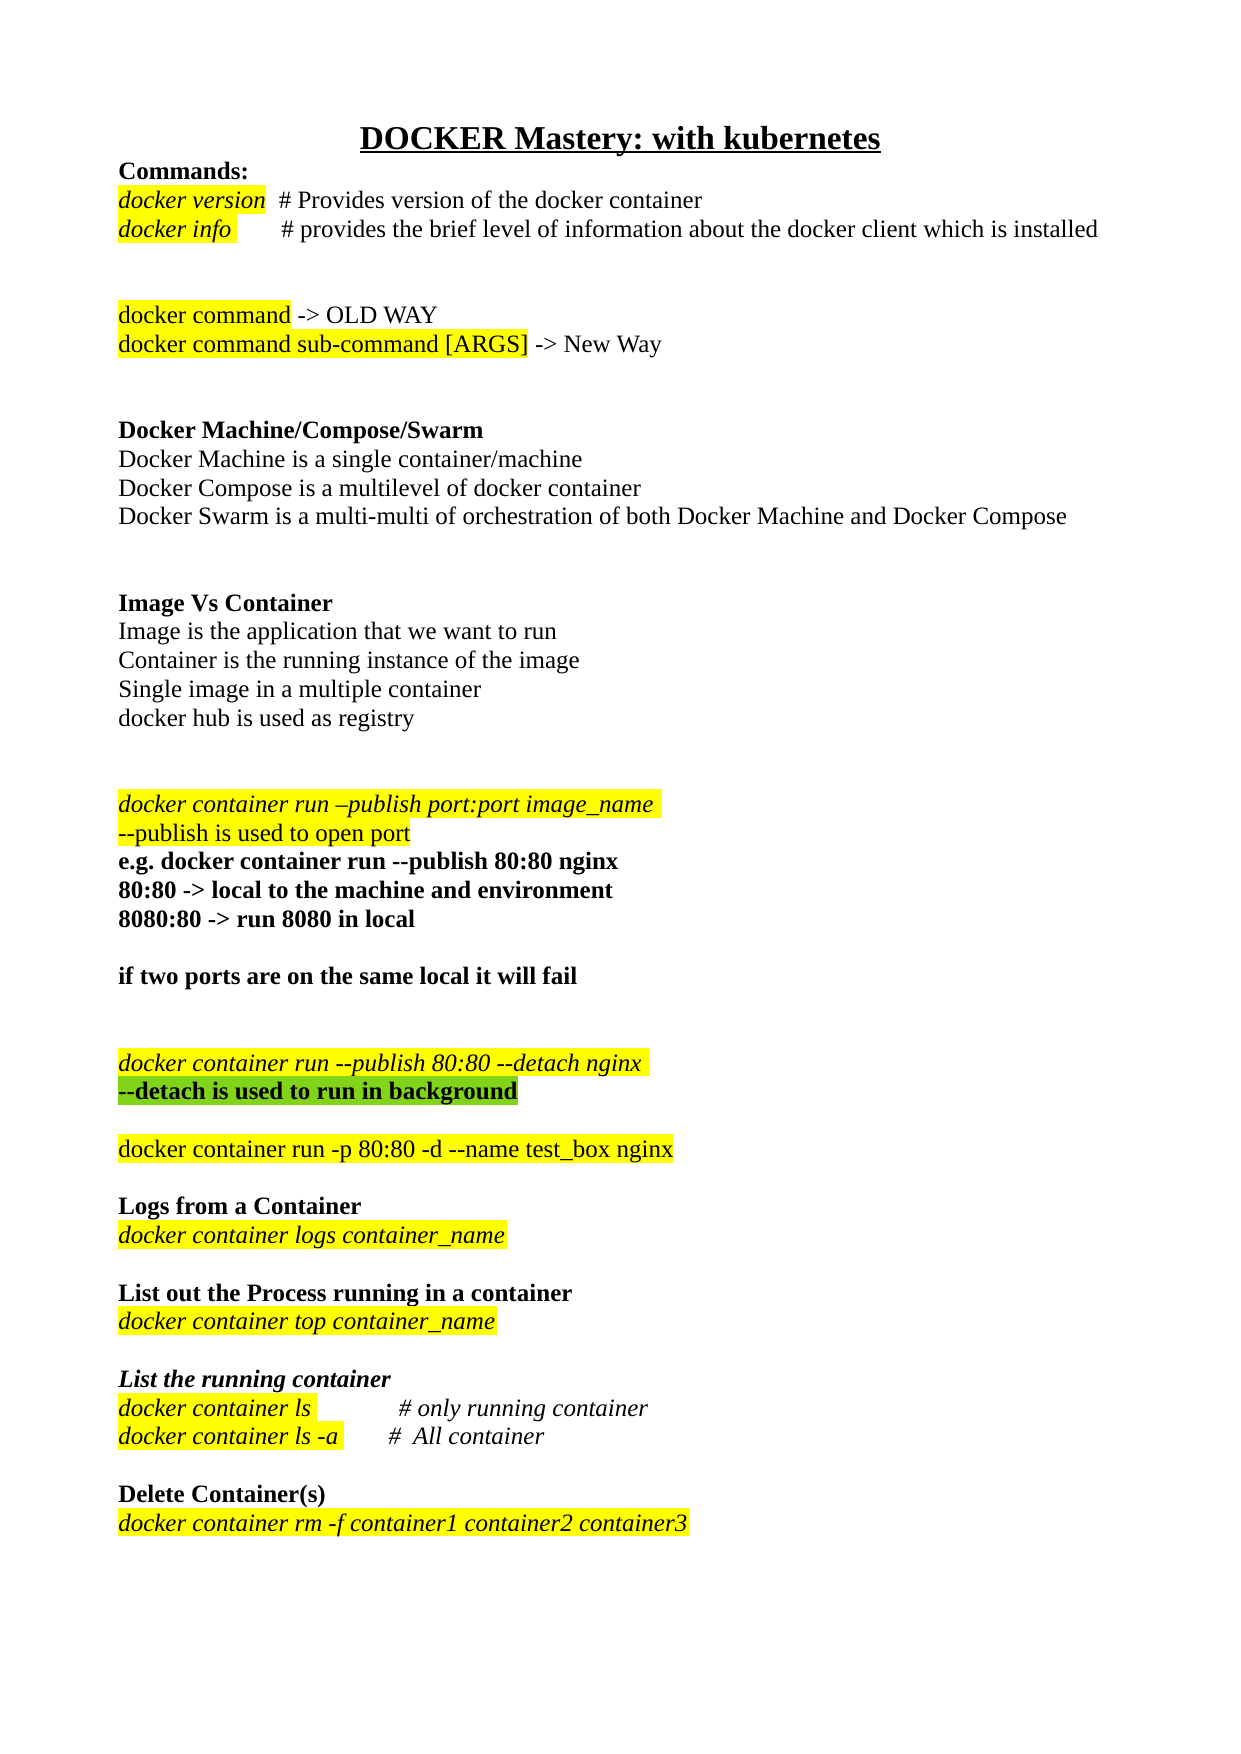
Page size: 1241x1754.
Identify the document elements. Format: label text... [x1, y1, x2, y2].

text Single image in a multiple container [118, 674, 1122, 703]
text Commands: [118, 156, 1122, 185]
text docker version # Provides version of the docker container [118, 185, 1122, 214]
text Docker Machine/Compose/Swarm [118, 415, 1122, 444]
text e.g. docker container run --publish 80:80 nginx [118, 846, 1122, 875]
text 8080:80 -> run 8080 in local [118, 904, 1122, 933]
text docker hub is used as registry [118, 703, 1122, 731]
text List the running container [118, 1364, 1122, 1393]
text docker container logs container_name [118, 1220, 1122, 1249]
text --detach is used to run in background [118, 1076, 1122, 1105]
text docker container ls # only running container [118, 1393, 1122, 1421]
text docker container rm -f container1 container2 container3 [118, 1508, 1122, 1536]
text Container is the running instance of the image [118, 645, 1122, 674]
text docker command sub-command [ARGS] -> New Way [118, 329, 1122, 358]
text Docker Swarm is a multi-multi of orchestration of both Docker Machine and Docker Compose [118, 501, 1122, 530]
text docker container top container_name [118, 1306, 1122, 1335]
text docker info # provides the brief level of information about the docker client which is installed [118, 214, 1122, 243]
text docker container ls -a # All container [118, 1421, 1122, 1450]
text docker container run --publish 80:80 --detach nginx [118, 1048, 1122, 1076]
text Logs from a Container [118, 1191, 1122, 1220]
text docker container run –publish port:port image_name [118, 789, 1122, 818]
text List out the Process running in a container [118, 1278, 1122, 1306]
text Docker Compose is a multilevel of docker container [118, 473, 1122, 501]
text 80:80 -> local to the machine and environment [118, 875, 1122, 904]
text Delete Container(s) [118, 1450, 1122, 1508]
text if two ports are on the same local it will fail [118, 961, 1122, 990]
text --publish is used to open port [118, 818, 1122, 846]
text Image Vs Container [118, 588, 1122, 616]
text Docker Machine is a single container/machine [118, 444, 1122, 473]
text DOCKER Mastery: with kubernetes [118, 118, 1122, 156]
text Image is the application that we want to run [118, 616, 1122, 645]
text docker command -> OLD WAY [118, 300, 1122, 329]
text docker container run -p 80:80 -d --name test_box nginx [118, 1134, 1122, 1163]
